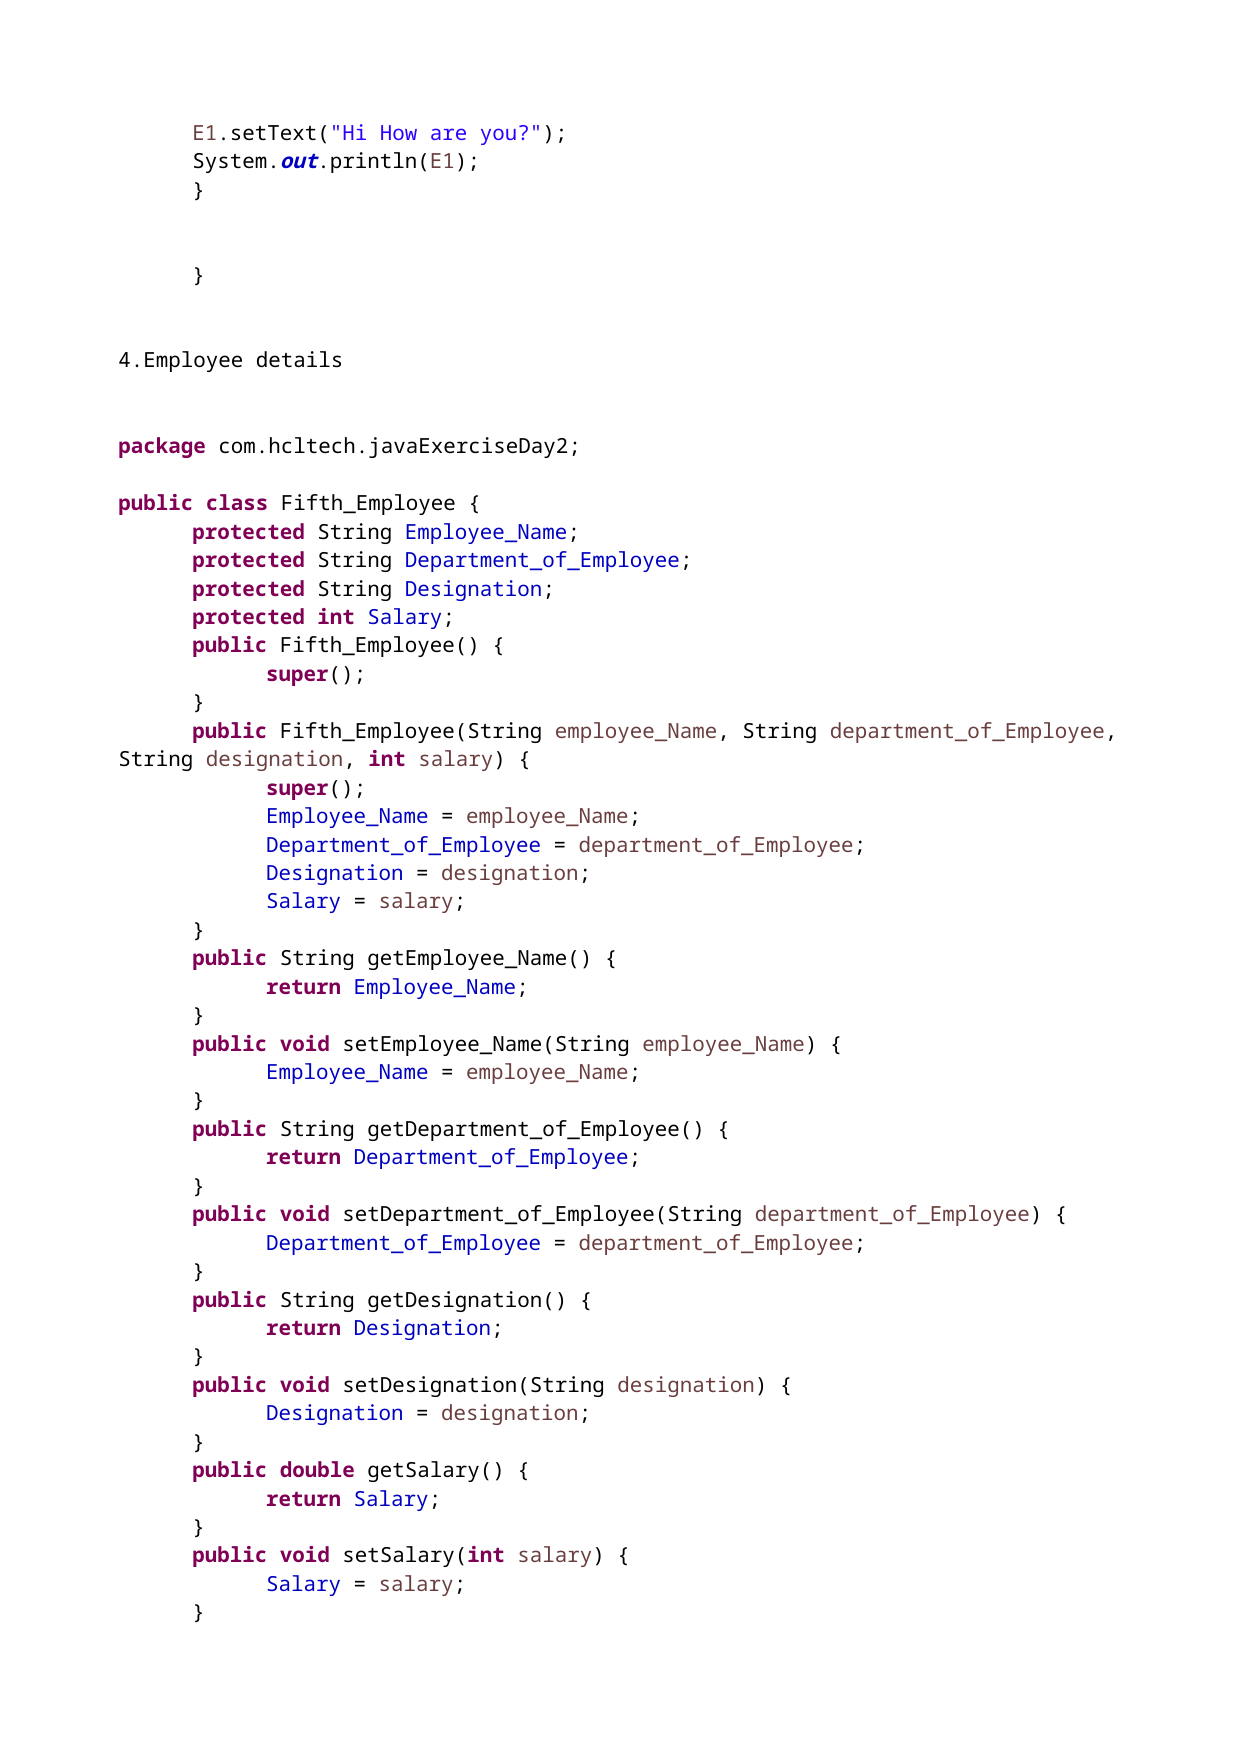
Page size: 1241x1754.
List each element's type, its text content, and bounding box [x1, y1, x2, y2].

text Employee_Name = employee_Name; [118, 1057, 1122, 1086]
text } [118, 1256, 1122, 1285]
text } [118, 1512, 1122, 1541]
text return Salary; [118, 1484, 1122, 1512]
text super(); [118, 659, 1122, 687]
text Designation = designation; [118, 1398, 1122, 1427]
text System.out.println(E1); [118, 147, 1122, 175]
text } [118, 1000, 1122, 1029]
text Designation = designation; [118, 858, 1122, 887]
text public String getDesignation() { [118, 1285, 1122, 1313]
text public void setDepartment_of_Employee(String department_of_Employee) { [118, 1199, 1122, 1228]
text } [118, 1597, 1122, 1626]
text super(); [118, 773, 1122, 801]
text } [118, 1171, 1122, 1199]
text Salary = salary; [118, 1569, 1122, 1597]
text public class Fifth_Employee { [118, 488, 1122, 517]
text public String getEmployee_Name() { [118, 943, 1122, 972]
text public void setDesignation(String designation) { [118, 1370, 1122, 1398]
text public void setEmployee_Name(String employee_Name) { [118, 1029, 1122, 1057]
text } [118, 1342, 1122, 1370]
text public double getSalary() { [118, 1455, 1122, 1484]
text protected String Designation; [118, 574, 1122, 602]
text Department_of_Employee = department_of_Employee; [118, 1228, 1122, 1256]
text 4.Employee details [118, 346, 1122, 374]
text } [118, 915, 1122, 943]
text public String getDepartment_of_Employee() { [118, 1114, 1122, 1142]
text } [118, 1086, 1122, 1114]
text return Designation; [118, 1313, 1122, 1342]
text Department_of_Employee = department_of_Employee; [118, 830, 1122, 858]
text } [118, 687, 1122, 716]
text public Fifth_Employee() { [118, 631, 1122, 659]
text return Employee_Name; [118, 972, 1122, 1000]
text public Fifth_Employee(String employee_Name, String department_of_Employee, String designation, int salary) { [118, 716, 1122, 773]
text } [118, 175, 1122, 203]
text package com.hcltech.javaExerciseDay2; [118, 432, 1122, 460]
text Employee_Name = employee_Name; [118, 801, 1122, 830]
text Salary = salary; [118, 887, 1122, 915]
text E1.setText("Hi How are you?"); [118, 118, 1122, 147]
text protected String Employee_Name; [118, 517, 1122, 545]
text public void setSalary(int salary) { [118, 1541, 1122, 1569]
text protected String Department_of_Employee; [118, 545, 1122, 574]
text return Department_of_Employee; [118, 1142, 1122, 1171]
text } [118, 260, 1122, 289]
text protected int Salary; [118, 602, 1122, 631]
text } [118, 1427, 1122, 1455]
